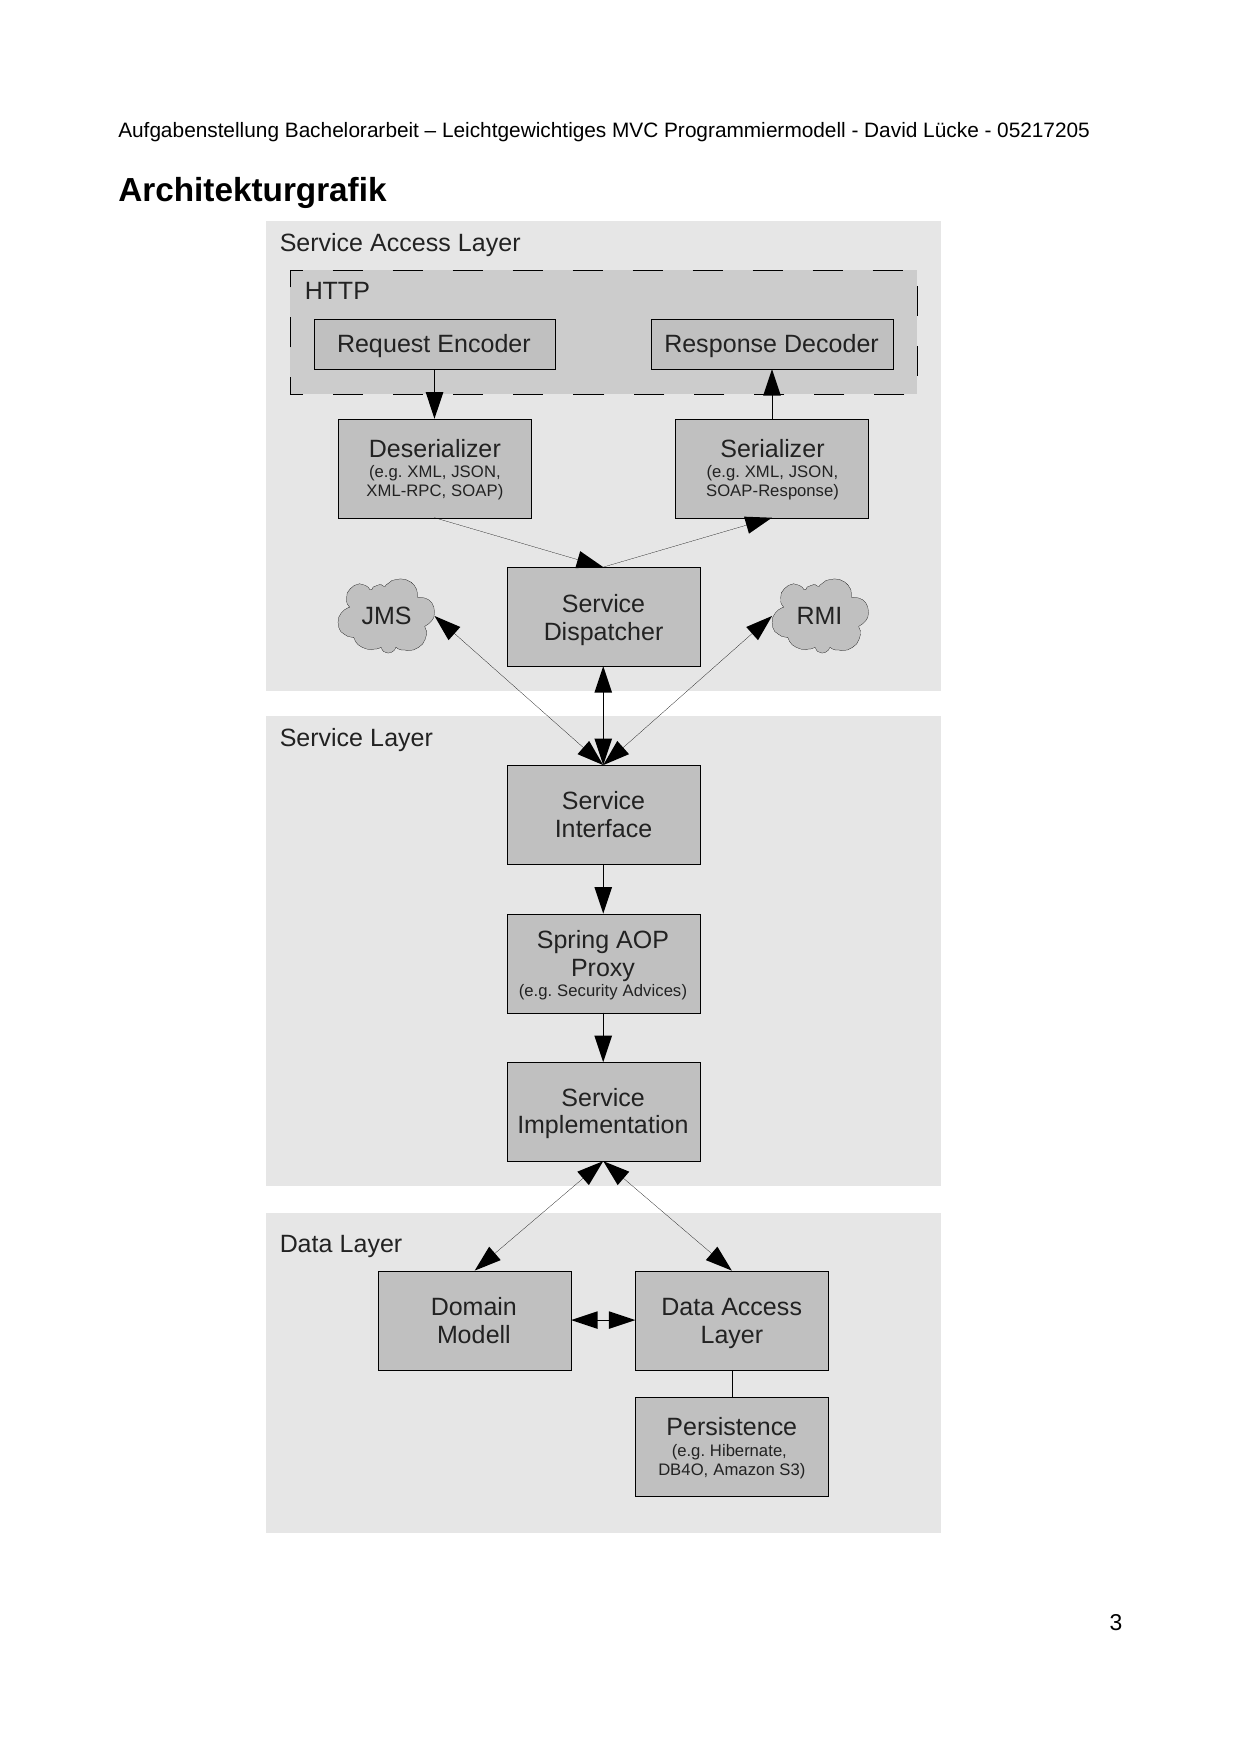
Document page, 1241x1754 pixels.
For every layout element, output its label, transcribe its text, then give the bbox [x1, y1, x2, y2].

subtitle Architekturgrafik [118, 171, 1122, 208]
